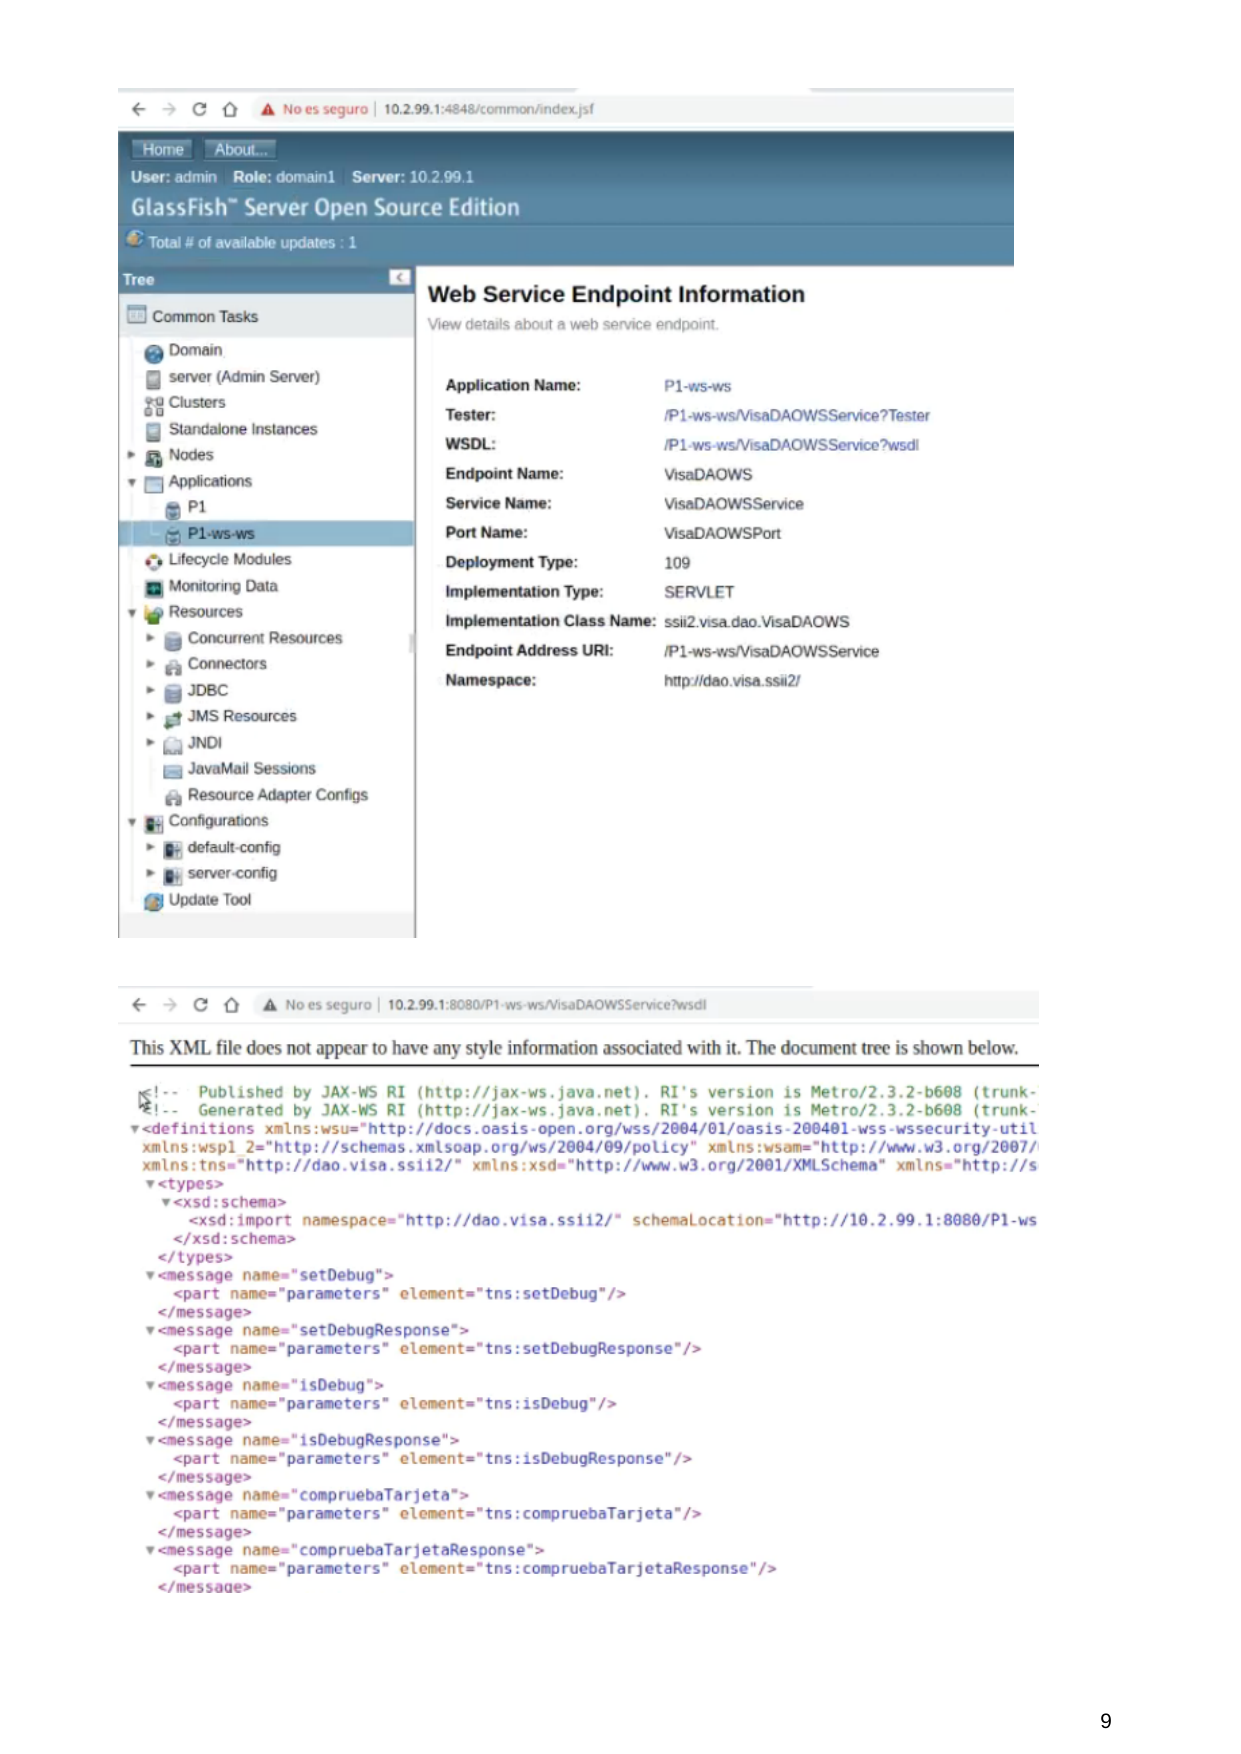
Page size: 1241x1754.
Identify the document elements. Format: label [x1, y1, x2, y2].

picture [118, 986, 1039, 1593]
picture [118, 88, 1014, 938]
